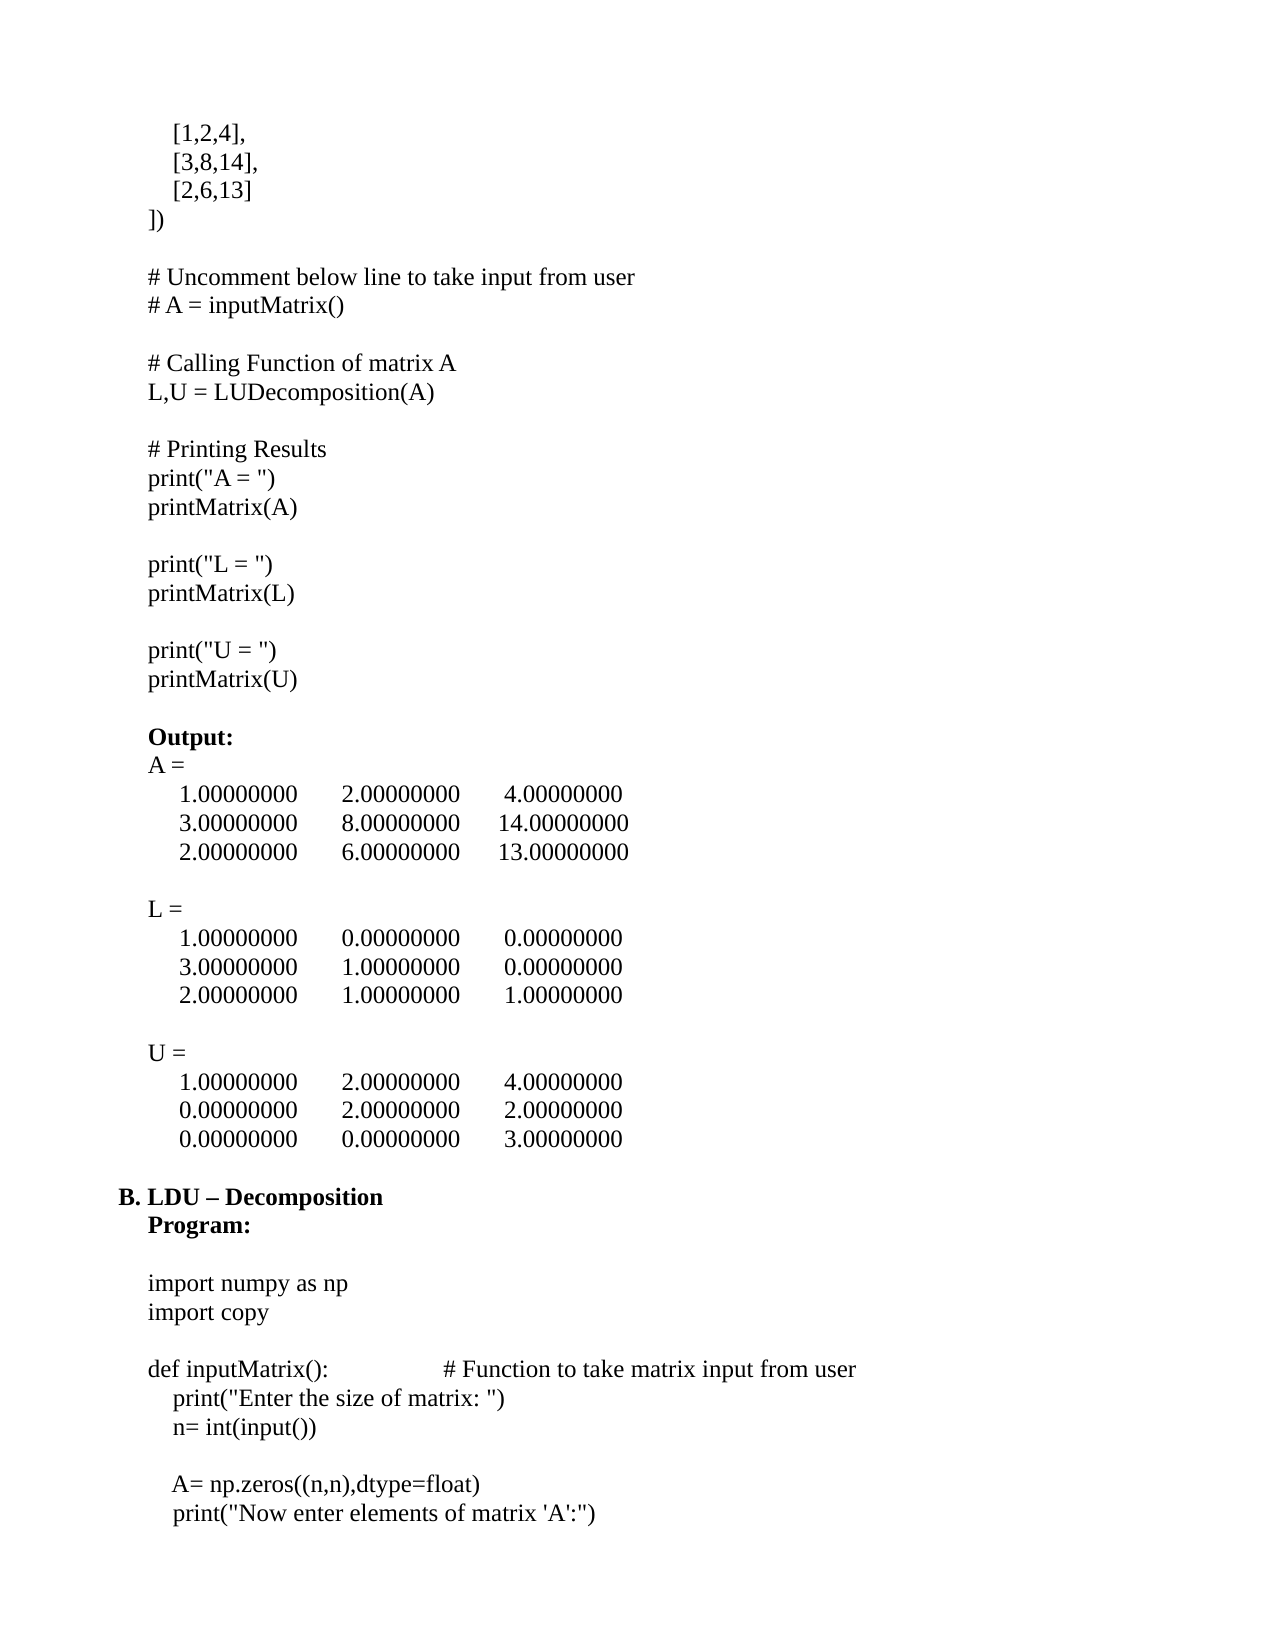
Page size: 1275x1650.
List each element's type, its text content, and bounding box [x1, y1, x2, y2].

text 0.00000000 2.00000000 2.00000000 [148, 1096, 1157, 1124]
text printMatrix(U) [148, 664, 1157, 693]
text Program: [148, 1211, 1157, 1239]
text # Printing Results [148, 434, 1157, 463]
text A= np.zeros((n,n),dtype=float) [148, 1469, 1157, 1498]
text ]) [148, 204, 1157, 233]
text 2.00000000 6.00000000 13.00000000 [148, 837, 1157, 866]
text printMatrix(A) [148, 492, 1157, 521]
text A = [148, 751, 1157, 779]
text 3.00000000 1.00000000 0.00000000 [148, 952, 1157, 981]
text printMatrix(L) [148, 578, 1157, 607]
text U = [148, 1038, 1157, 1067]
text print("A = ") [148, 463, 1157, 492]
text Output: [148, 722, 1157, 751]
text print("L = ") [148, 549, 1157, 578]
text print("Enter the size of matrix: ") [148, 1383, 1157, 1412]
text L = [148, 894, 1157, 923]
text 1.00000000 2.00000000 4.00000000 [148, 1067, 1157, 1096]
text n= int(input()) [148, 1412, 1157, 1441]
text [1,2,4], [148, 118, 1157, 147]
text L,U = LUDecomposition(A) [148, 377, 1157, 406]
text 0.00000000 0.00000000 3.00000000 [148, 1124, 1157, 1153]
text 1.00000000 2.00000000 4.00000000 [148, 779, 1157, 808]
text [3,8,14], [148, 147, 1157, 176]
text # Calling Function of matrix A [148, 348, 1157, 377]
text [2,6,13] [148, 176, 1157, 204]
text 3.00000000 8.00000000 14.00000000 [148, 808, 1157, 837]
text 2.00000000 1.00000000 1.00000000 [148, 981, 1157, 1009]
text print("Now enter elements of matrix 'A':") [148, 1498, 1157, 1527]
text # Uncomment below line to take input from user [148, 262, 1157, 291]
text import copy [148, 1297, 1157, 1326]
text def inputMatrix(): # Function to take matrix input from user [148, 1354, 1157, 1383]
text 1.00000000 0.00000000 0.00000000 [148, 923, 1157, 952]
text print("U = ") [148, 636, 1157, 664]
text # A = inputMatrix() [148, 291, 1157, 319]
text B. LDU – Decomposition [118, 1182, 1157, 1211]
text import numpy as np [148, 1268, 1157, 1297]
